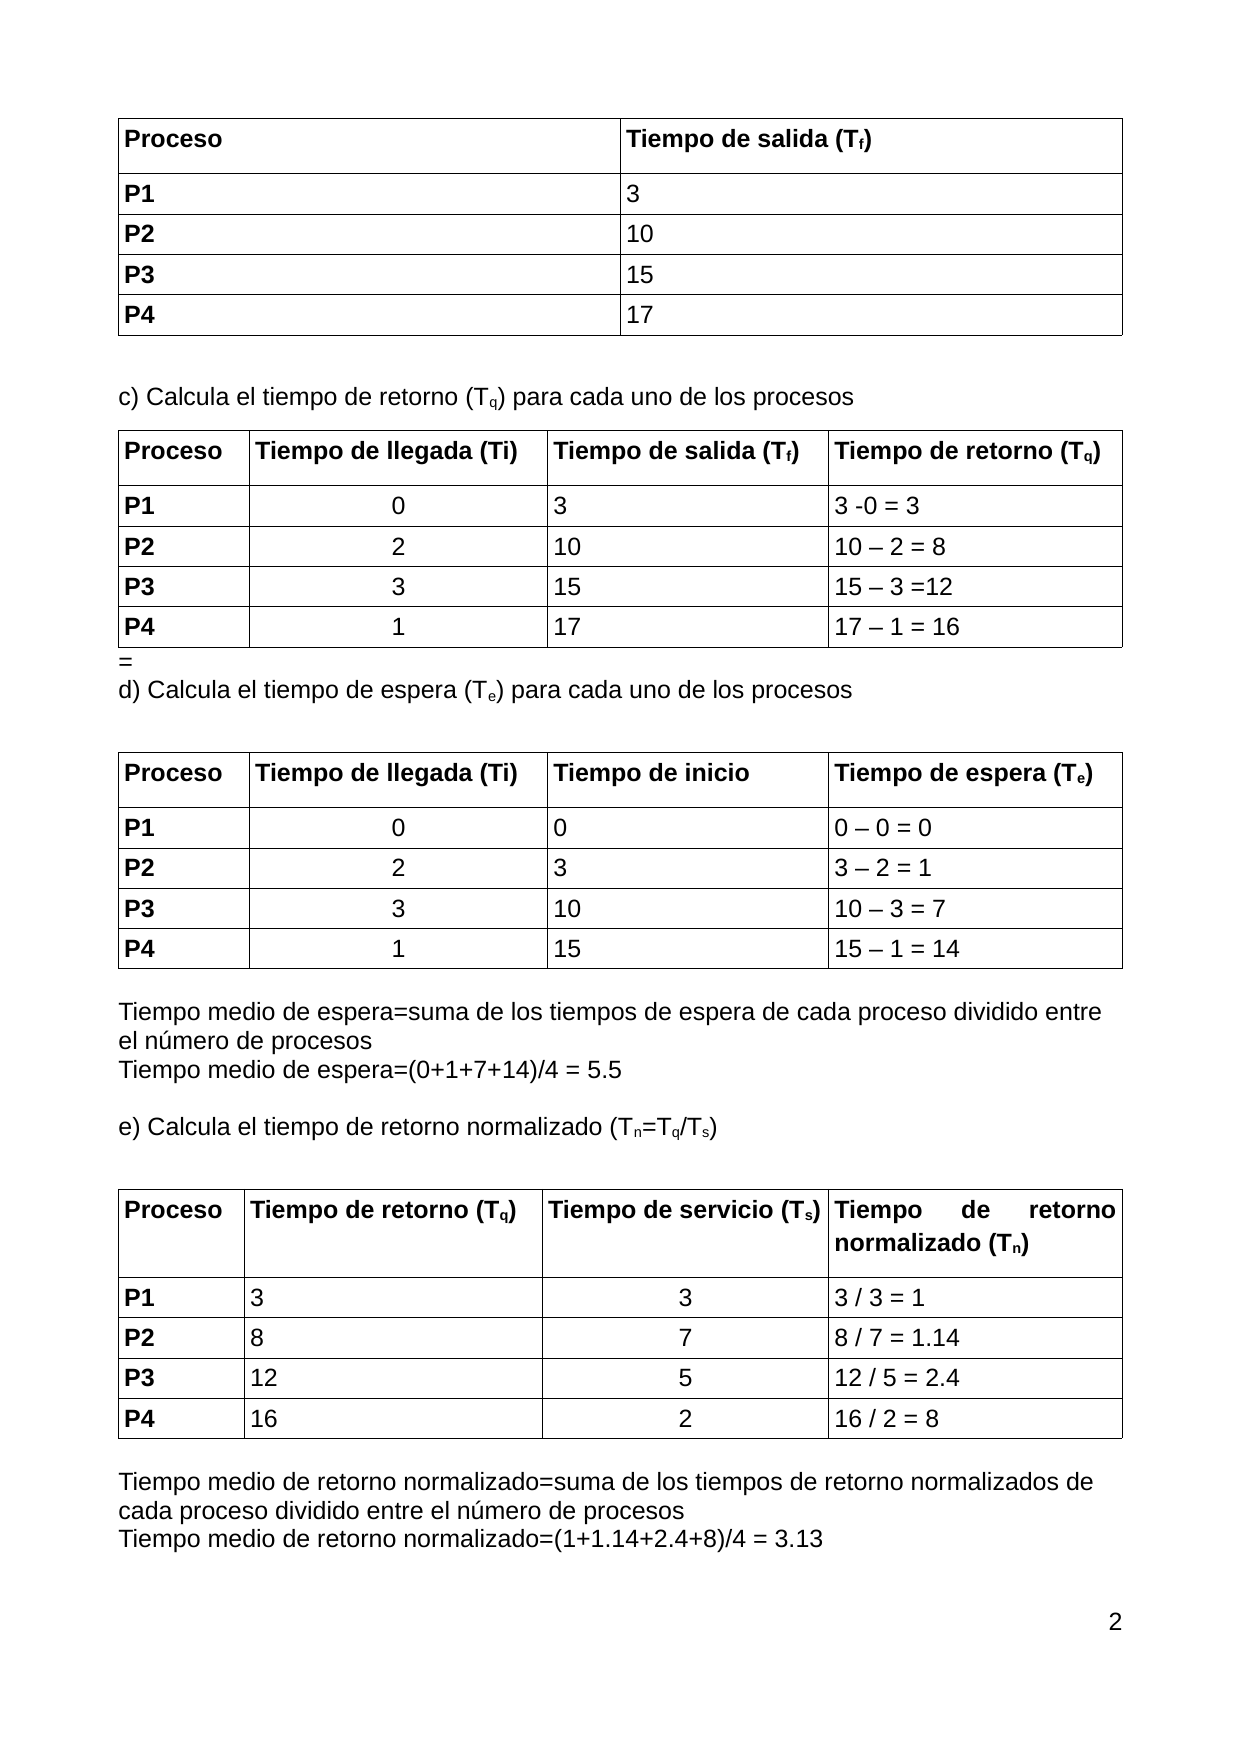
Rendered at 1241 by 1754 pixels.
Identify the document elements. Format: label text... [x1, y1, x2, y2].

table_cell 16 [245, 1399, 542, 1438]
table_header Proceso [119, 431, 249, 485]
table_header Tiempo de retorno normalizado (Tn) [829, 1190, 1122, 1277]
table_cell P4 [119, 295, 620, 334]
table_cell P2 [119, 527, 249, 566]
table_cell 3 -0 = 3 [829, 486, 1122, 526]
table_cell 2 [250, 849, 547, 888]
table_header Tiempo de inicio [548, 753, 828, 807]
table_cell P4 [119, 929, 249, 968]
table_cell 17 [621, 295, 1122, 334]
table_cell 0 [250, 486, 547, 526]
table_cell 0 [548, 808, 828, 847]
table_header Tiempo de retorno (Tq) [829, 431, 1122, 485]
table_cell 1 [250, 929, 547, 968]
table_cell P3 [119, 1359, 244, 1398]
text c) Calcula el tiempo de retorno (Tq) para cada uno de los procesos [118, 382, 1122, 411]
table_cell 16 / 2 = 8 [829, 1399, 1122, 1438]
table_cell 2 [250, 527, 547, 566]
table_cell 8 / 7 = 1.14 [829, 1318, 1122, 1357]
text Tiempo medio de espera=(0+1+7+14)/4 = 5.5 [118, 1055, 1122, 1083]
table_header Tiempo de llegada (Ti) [250, 753, 547, 807]
table_cell 5 [543, 1359, 828, 1398]
table_cell P1 [119, 174, 620, 213]
table_cell P1 [119, 486, 249, 526]
table_cell P4 [119, 1399, 244, 1438]
table_cell 0 – 0 = 0 [829, 808, 1122, 847]
table_cell 8 [245, 1318, 542, 1357]
table_header Tiempo de servicio (Ts) [543, 1190, 828, 1277]
table_cell P3 [119, 567, 249, 606]
table_cell P2 [119, 215, 620, 254]
table_cell 15 [621, 255, 1122, 294]
table_header Tiempo de retorno (Tq) [245, 1190, 542, 1277]
table_cell 2 [543, 1399, 828, 1438]
table_cell 17 – 1 = 16 [829, 607, 1122, 647]
table_cell 10 – 3 = 7 [829, 889, 1122, 928]
table_cell 7 [543, 1318, 828, 1357]
table_cell 0 [250, 808, 547, 847]
table_cell 12 / 5 = 2.4 [829, 1359, 1122, 1398]
table_cell 15 – 3 =12 [829, 567, 1122, 606]
text d) Calcula el tiempo de espera (Te) para cada uno de los procesos [118, 675, 1122, 704]
table_header Tiempo de salida (Tf) [548, 431, 828, 485]
table_cell P2 [119, 849, 249, 888]
table_cell 10 [548, 889, 828, 928]
table_cell 15 [548, 567, 828, 606]
table_cell 10 [621, 215, 1122, 254]
table_header Tiempo de llegada (Ti) [250, 431, 547, 485]
table_cell 10 [548, 527, 828, 566]
text = [118, 648, 1122, 675]
table_cell 3 – 2 = 1 [829, 849, 1122, 888]
text Tiempo medio de retorno normalizado=(1+1.14+2.4+8)/4 = 3.13 [118, 1524, 1122, 1553]
table_cell 3 [250, 889, 547, 928]
table_header Tiempo de salida (Tf) [621, 119, 1122, 173]
table_cell P1 [119, 808, 249, 847]
table_header Proceso [119, 1190, 244, 1277]
table_cell 15 [548, 929, 828, 968]
table_cell P2 [119, 1318, 244, 1357]
table_cell 3 [543, 1278, 828, 1317]
table_cell 1 [250, 607, 547, 647]
text Tiempo medio de retorno normalizado=suma de los tiempos de retorno normalizados de cada proceso dividido entre el número de procesos [118, 1467, 1122, 1524]
table_cell 10 – 2 = 8 [829, 527, 1122, 566]
text e) Calcula el tiempo de retorno normalizado (Tn=Tq/Ts) [118, 1112, 1122, 1141]
table_header Proceso [119, 119, 620, 173]
table_cell P3 [119, 889, 249, 928]
table_cell 3 / 3 = 1 [829, 1278, 1122, 1317]
table_cell P4 [119, 607, 249, 647]
table_cell P1 [119, 1278, 244, 1317]
table_cell 3 [621, 174, 1122, 213]
table_header Proceso [119, 753, 249, 807]
table_header Tiempo de espera (Te) [829, 753, 1122, 807]
table_cell 3 [548, 486, 828, 526]
table_cell 17 [548, 607, 828, 647]
table_cell 3 [245, 1278, 542, 1317]
table_cell P3 [119, 255, 620, 294]
table_cell 12 [245, 1359, 542, 1398]
table_cell 15 – 1 = 14 [829, 929, 1122, 968]
table_cell 3 [250, 567, 547, 606]
text Tiempo medio de espera=suma de los tiempos de espera de cada proceso dividido entre el número de procesos [118, 997, 1122, 1055]
table_cell 3 [548, 849, 828, 888]
